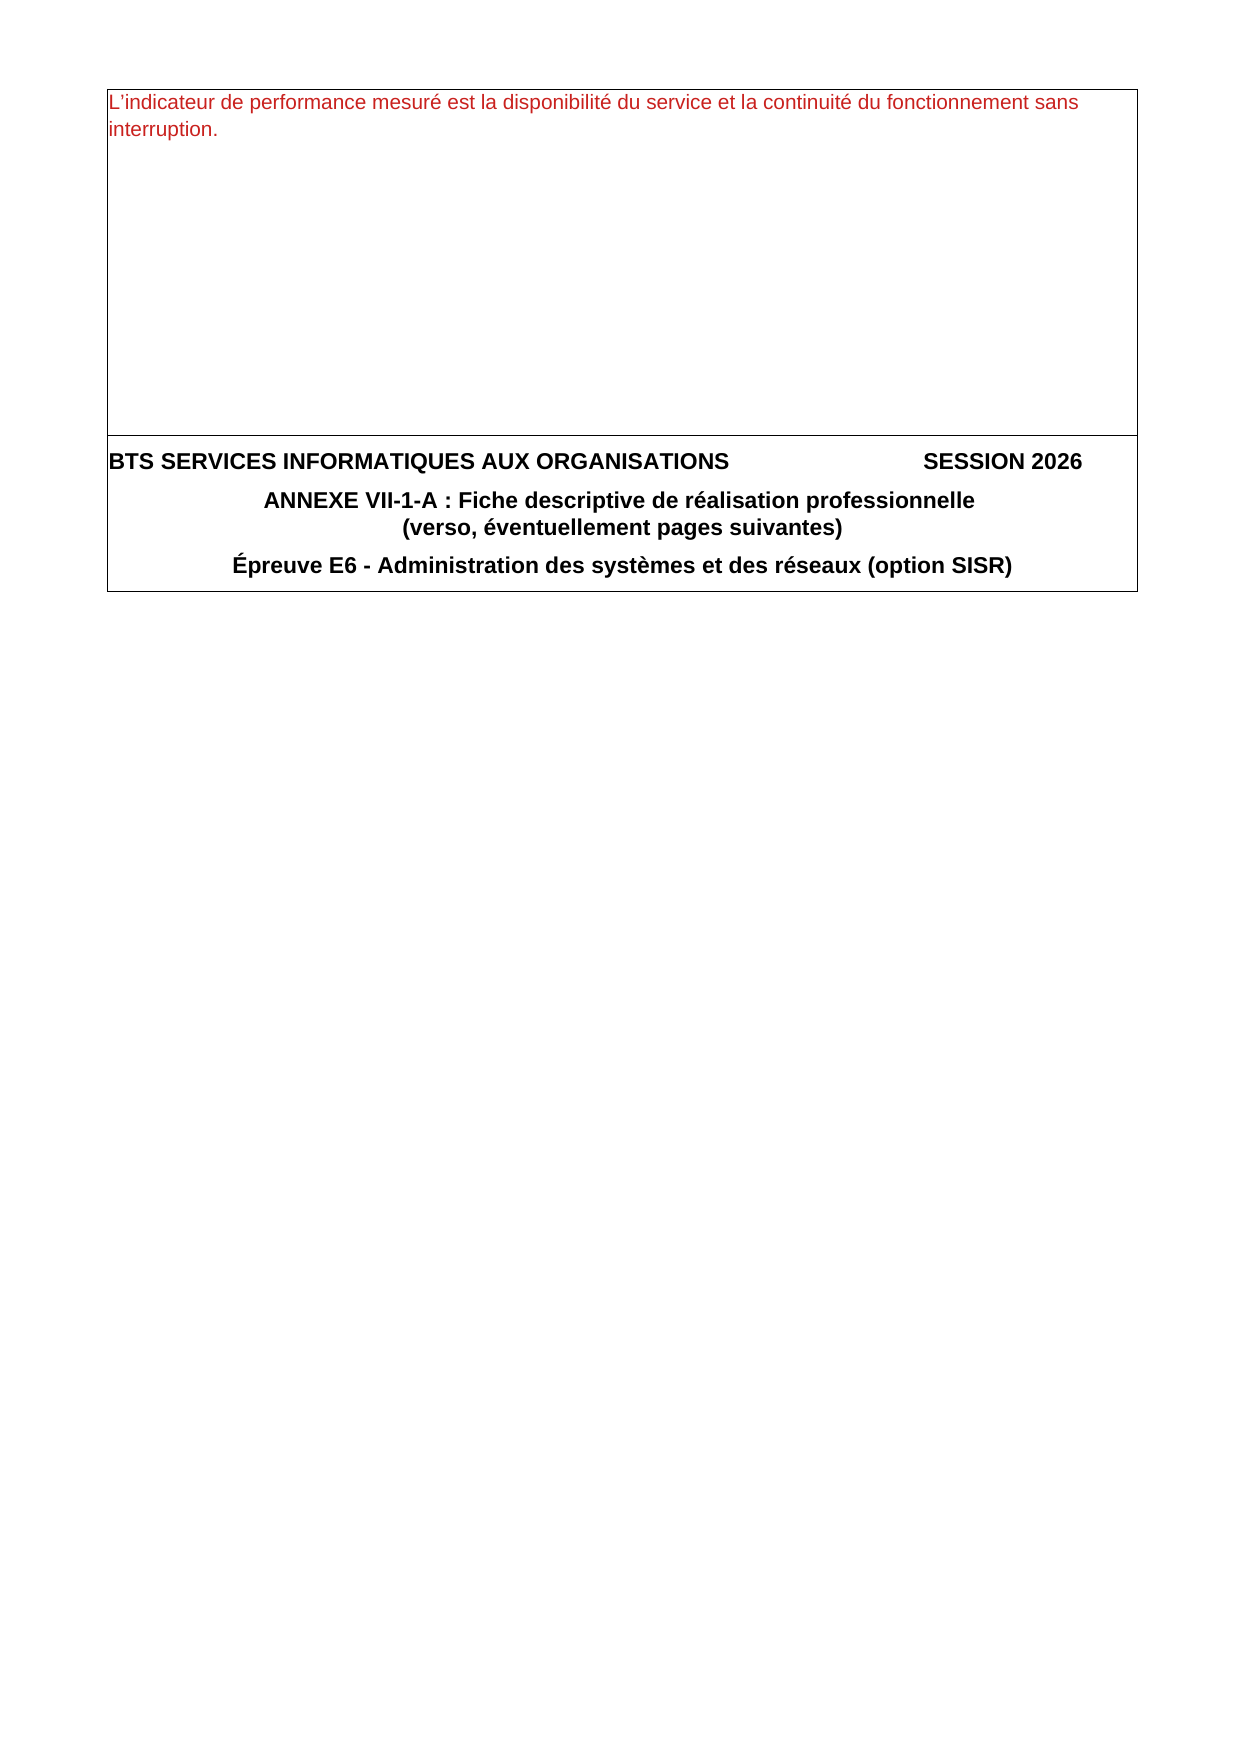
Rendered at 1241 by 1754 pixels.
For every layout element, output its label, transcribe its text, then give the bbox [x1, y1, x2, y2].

table_cell BTS Services informatiques aux organisations SESSION 2026 ANNEXE VII-1-A : Fiche descriptive de réalisation professionnelle (verso, éventuellement pages suivantes) Épreuve E6 - Administration des systèmes et des réseaux (option SISR) [108, 436, 1137, 591]
table_cell L’indicateur de performance mesuré est la disponibilité du service et la continuité du fonctionnement sans interruption. [108, 90, 1137, 435]
